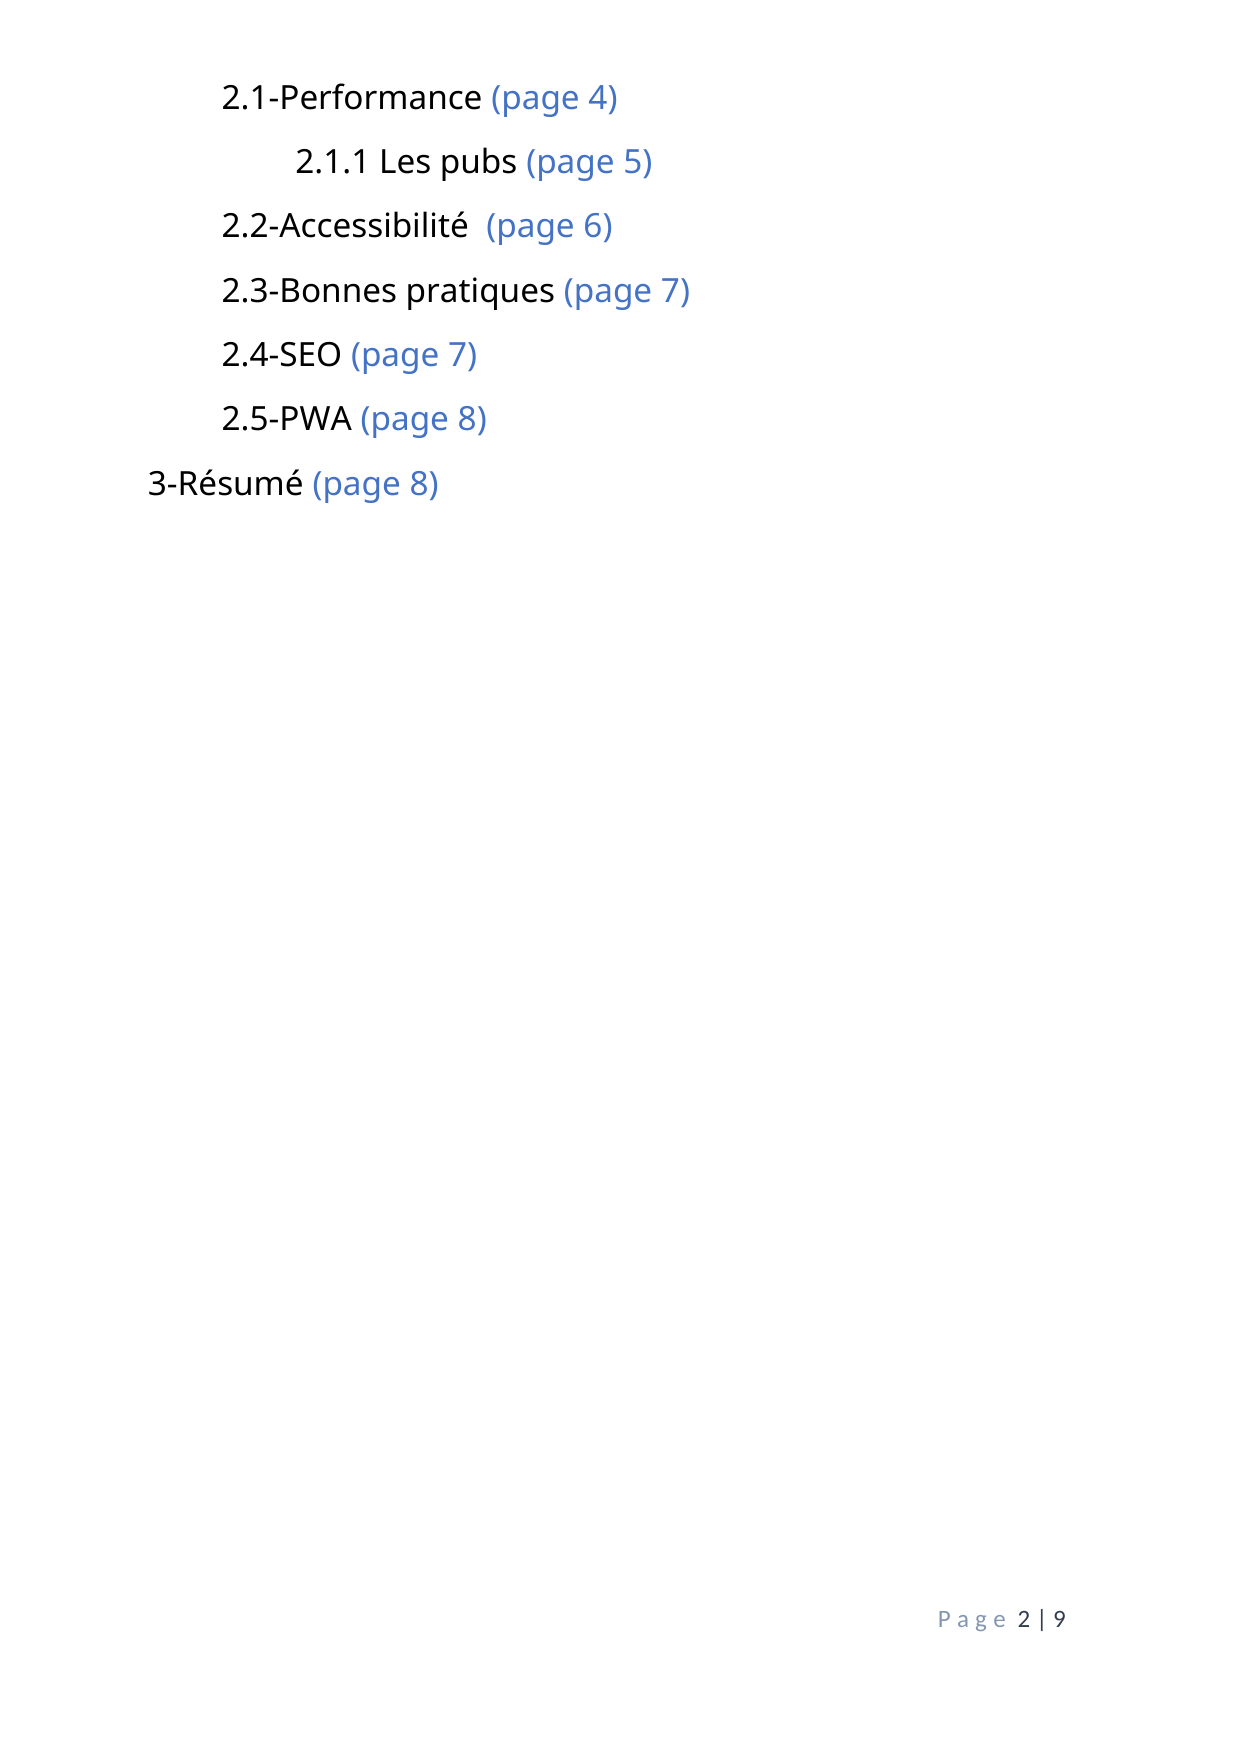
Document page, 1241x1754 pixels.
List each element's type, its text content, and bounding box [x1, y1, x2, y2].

text 2.5-PWA (page 8) [148, 395, 1093, 441]
text 2.2-Accessibilité (page 6) [148, 202, 1093, 248]
text 2.4-SEO (page 7) [148, 331, 1093, 376]
text 2.1-Performance (page 4) [148, 74, 1093, 119]
text 3-Résumé (page 8) [148, 459, 1093, 505]
text 2.1.1 Les pubs (page 5) [148, 138, 1093, 183]
text 2.3-Bonnes pratiques (page 7) [148, 267, 1093, 312]
